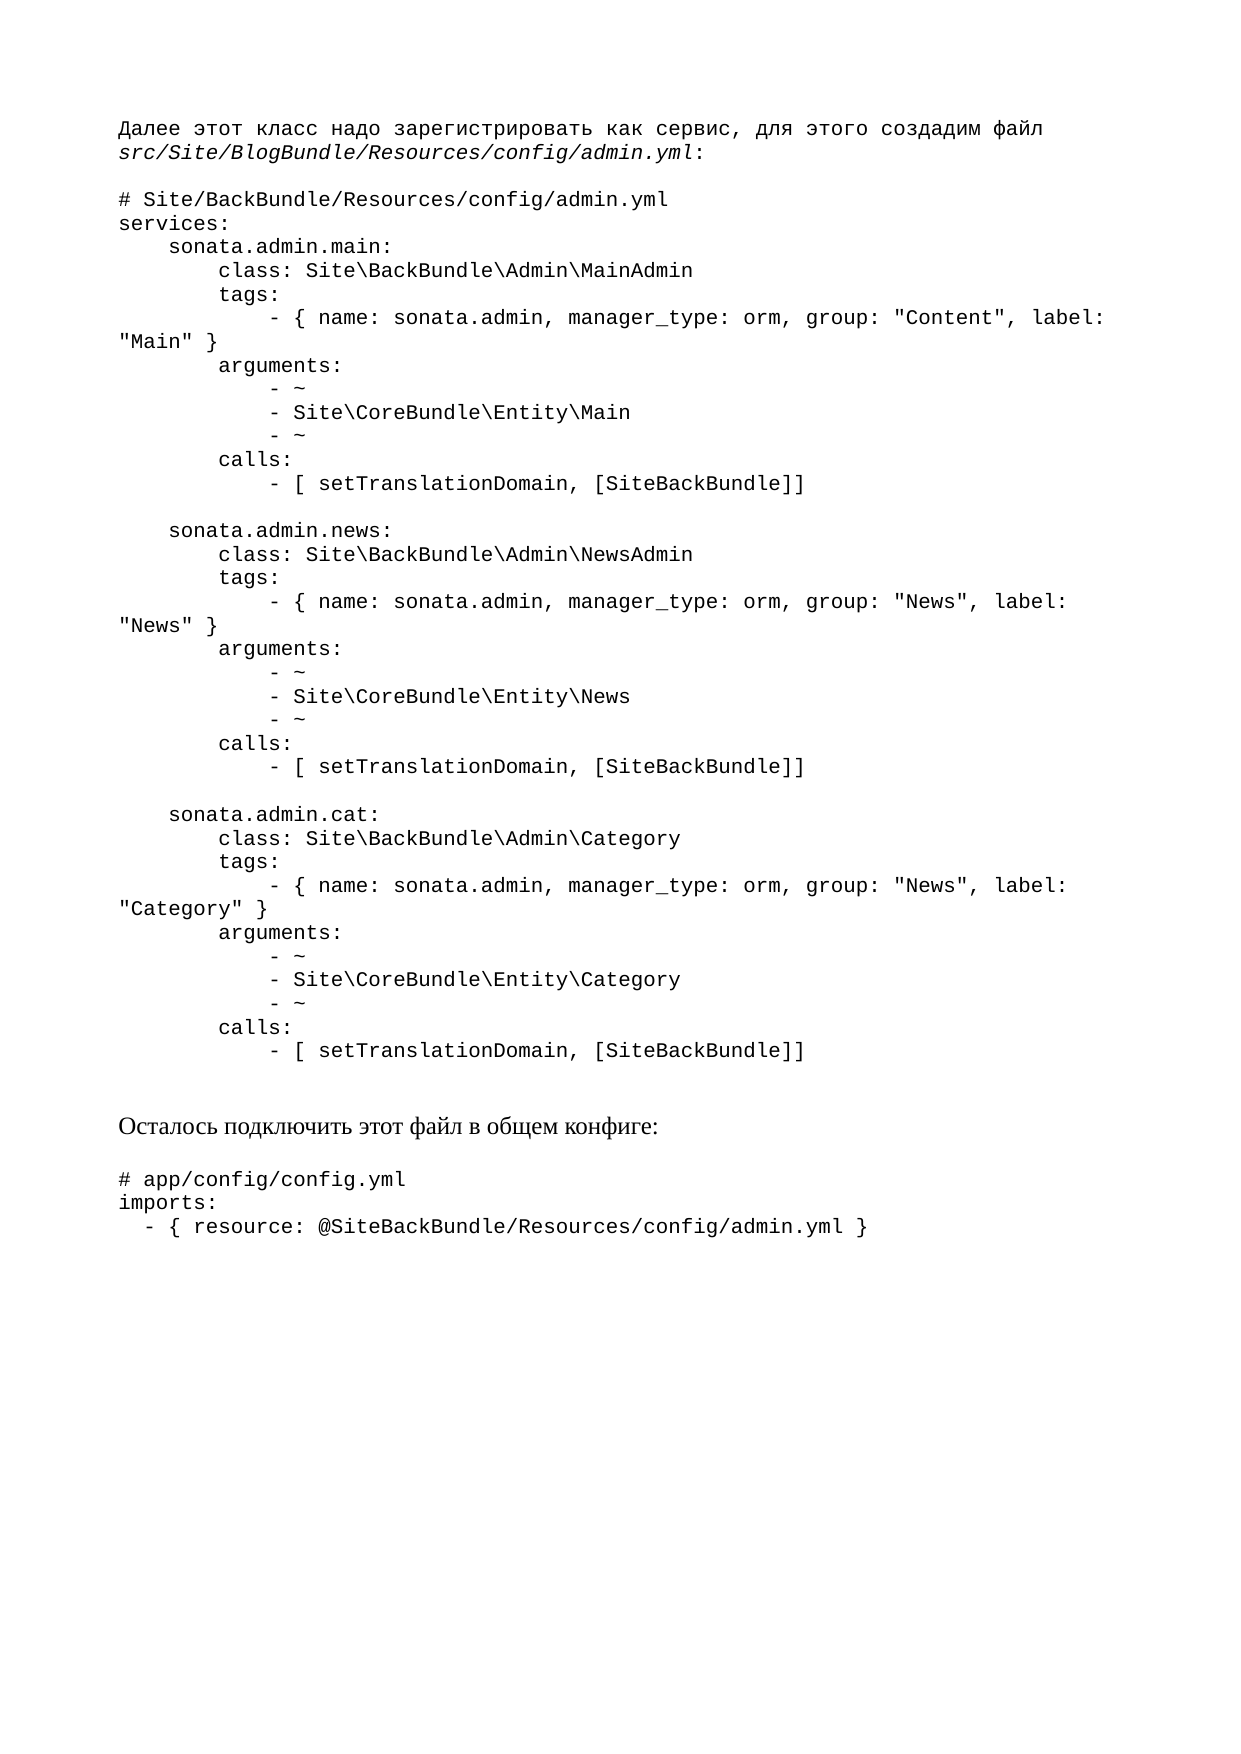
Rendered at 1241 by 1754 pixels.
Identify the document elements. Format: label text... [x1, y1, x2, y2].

text calls: [118, 449, 1122, 473]
text - ~ [118, 946, 1122, 969]
text # Site/BackBundle/Resources/config/admin.yml [118, 189, 1122, 213]
text class: Site\BackBundle\Admin\NewsAdmin [118, 544, 1122, 567]
text - Site\CoreBundle\Entity\Main [118, 402, 1122, 426]
text - { name: sonata.admin, manager_type: orm, group: "Content", label: "Main" } [118, 307, 1122, 354]
text - [ setTranslationDomain, [SiteBackBundle]] [118, 473, 1122, 496]
text - ~ [118, 993, 1122, 1017]
text calls: [118, 1017, 1122, 1040]
text arguments: [118, 354, 1122, 378]
text - [ setTranslationDomain, [SiteBackBundle]] [118, 1040, 1122, 1064]
text - { name: sonata.admin, manager_type: orm, group: "News", label: "News" } [118, 591, 1122, 638]
text - ~ [118, 709, 1122, 733]
text - ~ [118, 662, 1122, 686]
text tags: [118, 851, 1122, 875]
text # app/config/config.yml [118, 1169, 1122, 1192]
text sonata.admin.cat: [118, 804, 1122, 827]
text - ~ [118, 378, 1122, 402]
text tags: [118, 567, 1122, 591]
text class: Site\BackBundle\Admin\Category [118, 827, 1122, 851]
text - ~ [118, 426, 1122, 449]
text - { name: sonata.admin, manager_type: orm, group: "News", label: "Category" } [118, 875, 1122, 922]
text sonata.admin.main: [118, 236, 1122, 260]
text - { resource: @SiteBackBundle/Resources/config/admin.yml } [118, 1216, 1122, 1240]
text imports: [118, 1192, 1122, 1216]
text - [ setTranslationDomain, [SiteBackBundle]] [118, 757, 1122, 780]
text sonata.admin.news: [118, 520, 1122, 544]
text services: [118, 213, 1122, 236]
text class: Site\BackBundle\Admin\MainAdmin [118, 260, 1122, 284]
text - Site\CoreBundle\Entity\Category [118, 969, 1122, 993]
text arguments: [118, 922, 1122, 946]
text - Site\CoreBundle\Entity\News [118, 686, 1122, 709]
text arguments: [118, 638, 1122, 662]
text Осталось подключить этот файл в общем конфиге: [118, 1111, 1122, 1140]
text calls: [118, 733, 1122, 757]
text tags: [118, 284, 1122, 307]
text Далее этот класс надо зарегистрировать как сервис, для этого создадим файл src/Site/BlogBundle/Resources/config/admin.yml: [118, 118, 1122, 165]
